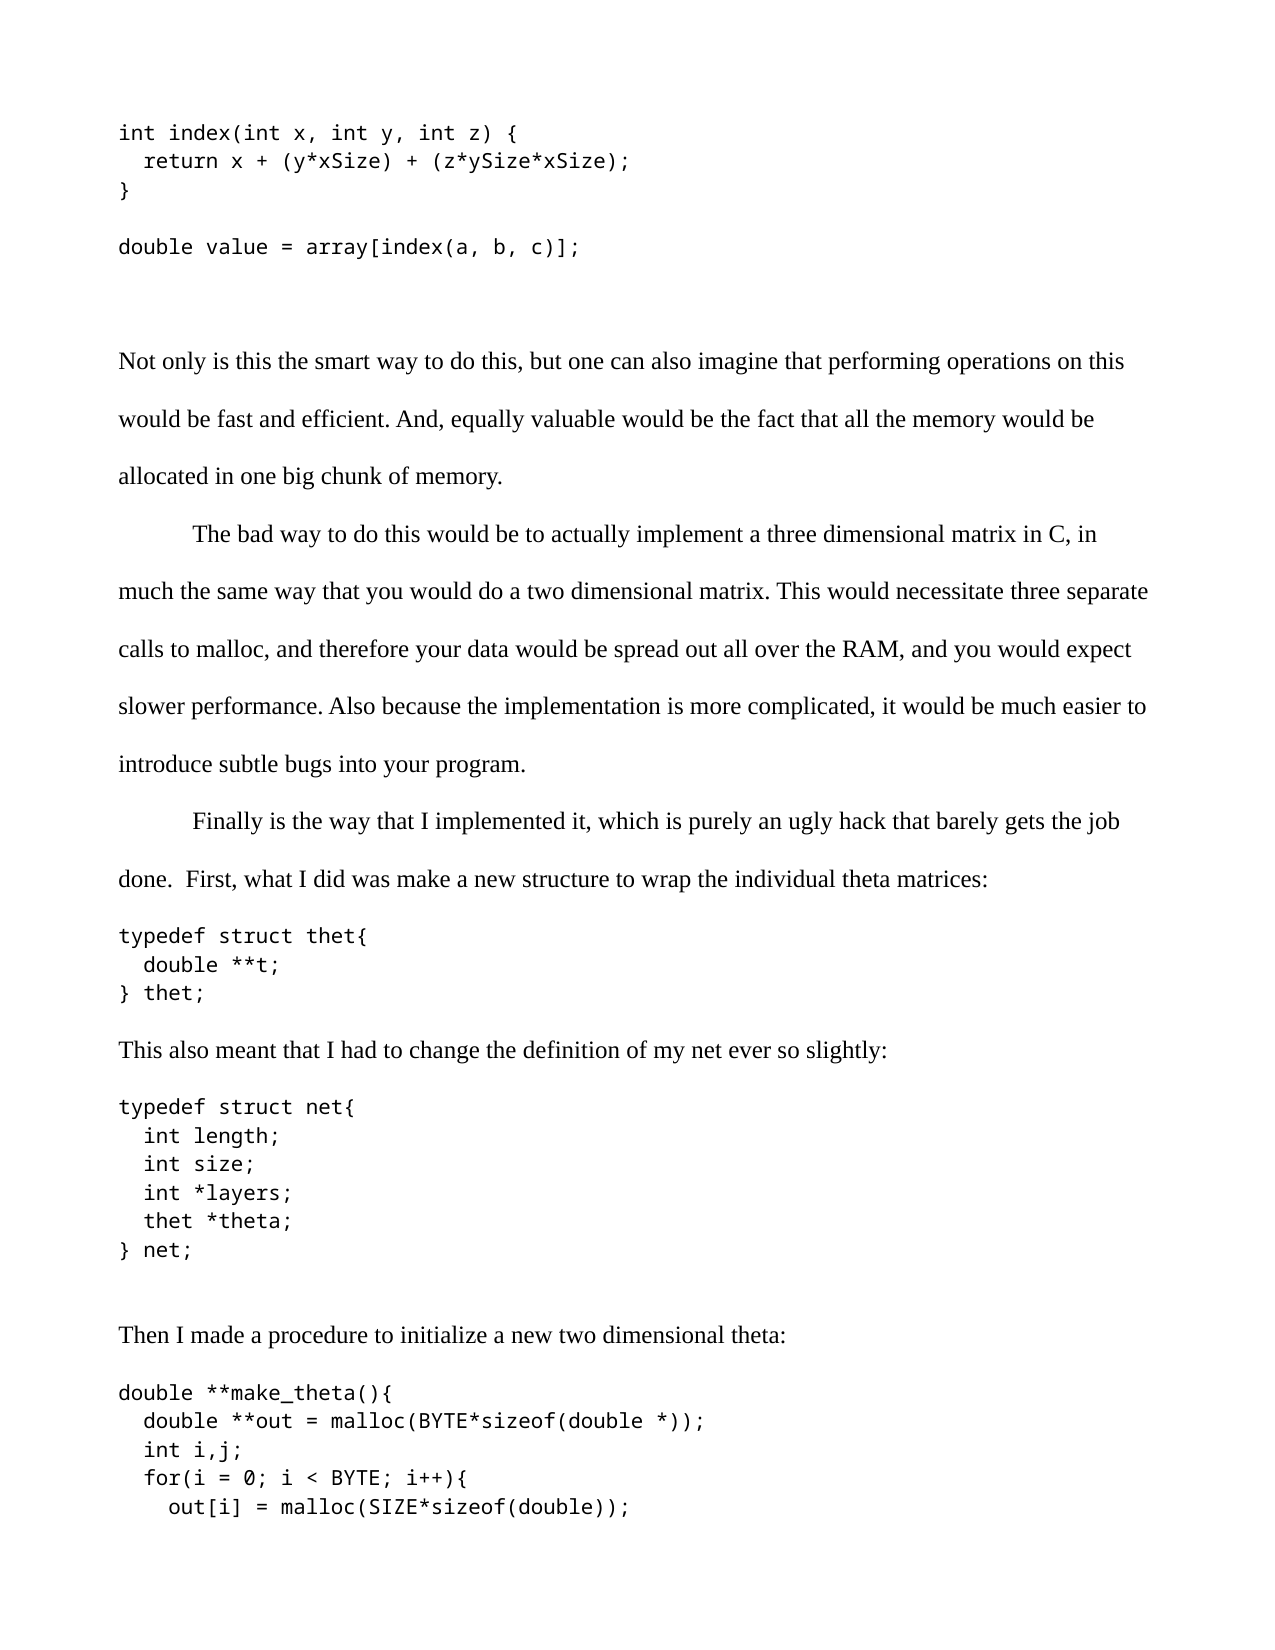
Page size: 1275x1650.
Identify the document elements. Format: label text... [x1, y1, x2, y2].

text typedef struct thet{ [118, 921, 1157, 950]
text double value = array[index(a, b, c)]; [118, 232, 1157, 260]
text int length; [118, 1121, 1157, 1149]
text Not only is this the smart way to do this, but one can also imagine that performing operations on this would be fast and efficient. And, equally valuable would be the fact that all the memory would be allocated in one big chunk of memory. [118, 346, 1157, 490]
text int size; [118, 1149, 1157, 1178]
text int index(int x, int y, int z) { [118, 118, 1157, 147]
text out[i] = malloc(SIZE*sizeof(double)); [118, 1492, 1157, 1520]
text double **out = malloc(BYTE*sizeof(double *)); [118, 1407, 1157, 1435]
text for(i = 0; i < BYTE; i++){ [118, 1463, 1157, 1492]
text Finally is the way that I implemented it, which is purely an ugly hack that barely gets the job done. First, what I did was make a new structure to wrap the individual theta matrices: [118, 806, 1157, 892]
text } [118, 175, 1157, 203]
text The bad way to do this would be to actually implement a three dimensional matrix in C, in much the same way that you would do a two dimensional matrix. This would necessitate three separate calls to malloc, and therefore your data would be spread out all over the RAM, and you would expect slower performance. Also because the implementation is more complicated, it would be much easier to introduce subtle bugs into your program. [118, 519, 1157, 777]
text double **t; [118, 950, 1157, 978]
text thet *theta; [118, 1206, 1157, 1235]
text } thet; [118, 978, 1157, 1007]
text return x + (y*xSize) + (z*ySize*xSize); [118, 147, 1157, 175]
text int *layers; [118, 1178, 1157, 1206]
text Then I made a procedure to initialize a new two dimensional theta: [118, 1321, 1157, 1349]
text } net; [118, 1235, 1157, 1263]
text int i,j; [118, 1435, 1157, 1463]
text typedef struct net{ [118, 1092, 1157, 1121]
text This also meant that I had to change the definition of my net ever so slightly: [118, 1035, 1157, 1064]
text double **make_theta(){ [118, 1378, 1157, 1407]
